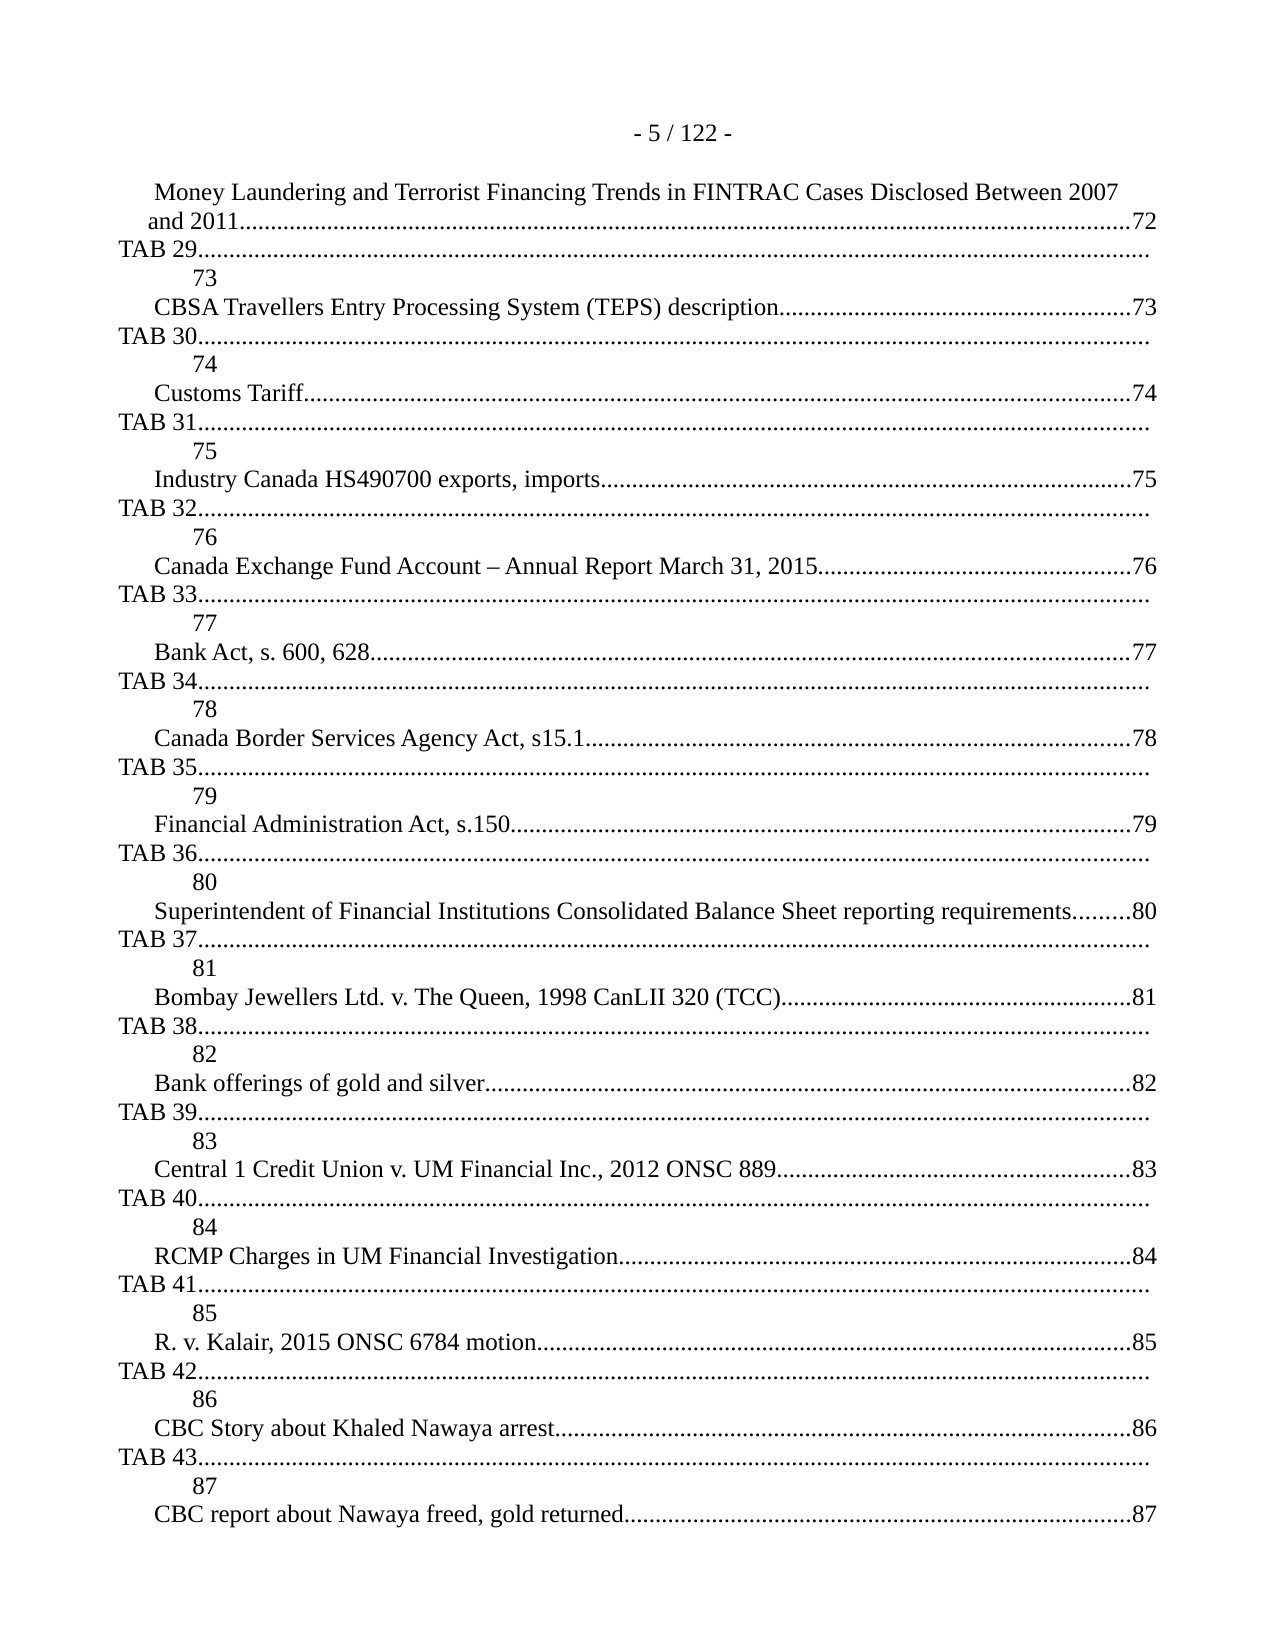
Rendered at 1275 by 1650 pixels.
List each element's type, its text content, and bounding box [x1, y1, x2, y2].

subtitle TAB 35 79 [118, 752, 1157, 809]
subtitle TAB 41 85 [118, 1269, 1157, 1327]
subtitle TAB 39 83 [118, 1097, 1157, 1154]
subtitle CBC Story about Khaled Nawaya arrest. 86 [148, 1413, 1157, 1442]
subtitle Industry Canada HS490700 exports, imports 75 [148, 464, 1157, 493]
subtitle Canada Border Services Agency Act, s15.1 78 [148, 723, 1157, 752]
subtitle TAB 43 87 [118, 1442, 1157, 1499]
subtitle Financial Administration Act, s.150 79 [148, 809, 1157, 838]
subtitle Bombay Jewellers Ltd. v. The Queen, 1998 CanLII 320 (TCC) 81 [148, 982, 1157, 1011]
subtitle CBSA Travellers Entry Processing System (TEPS) description 73 [148, 292, 1157, 321]
subtitle Bank offerings of gold and silver 82 [148, 1068, 1157, 1097]
subtitle TAB 38 82 [118, 1011, 1157, 1068]
subtitle TAB 40 84 [118, 1183, 1157, 1241]
subtitle TAB 36 80 [118, 838, 1157, 896]
subtitle TAB 30 74 [118, 321, 1157, 378]
subtitle TAB 34 78 [118, 666, 1157, 723]
subtitle Central 1 Credit Union v. UM Financial Inc., 2012 ONSC 889 83 [148, 1154, 1157, 1183]
subtitle TAB 29 73 [118, 234, 1157, 292]
subtitle Superintendent of Financial Institutions Consolidated Balance Sheet reporting requirements 80 [148, 896, 1157, 924]
subtitle Customs Tariff 74 [148, 378, 1157, 407]
subtitle R. v. Kalair, 2015 ONSC 6784 motion 85 [148, 1327, 1157, 1356]
subtitle Canada Exchange Fund Account – Annual Report March 31, 2015 76 [148, 551, 1157, 579]
subtitle TAB 42 86 [118, 1356, 1157, 1413]
subtitle TAB 37 81 [118, 924, 1157, 982]
subtitle CBC report about Nawaya freed, gold returned. 87 [148, 1499, 1157, 1528]
subtitle RCMP Charges in UM Financial Investigation 84 [148, 1241, 1157, 1269]
subtitle TAB 32 76 [118, 493, 1157, 551]
subtitle TAB 33 77 [118, 579, 1157, 637]
subtitle Money Laundering and Terrorist Financing Trends in FINTRAC Cases Disclosed Between 2007 and 2011 72 [148, 177, 1157, 234]
subtitle Bank Act, s. 600, 628 77 [148, 637, 1157, 666]
subtitle TAB 31 75 [118, 407, 1157, 464]
